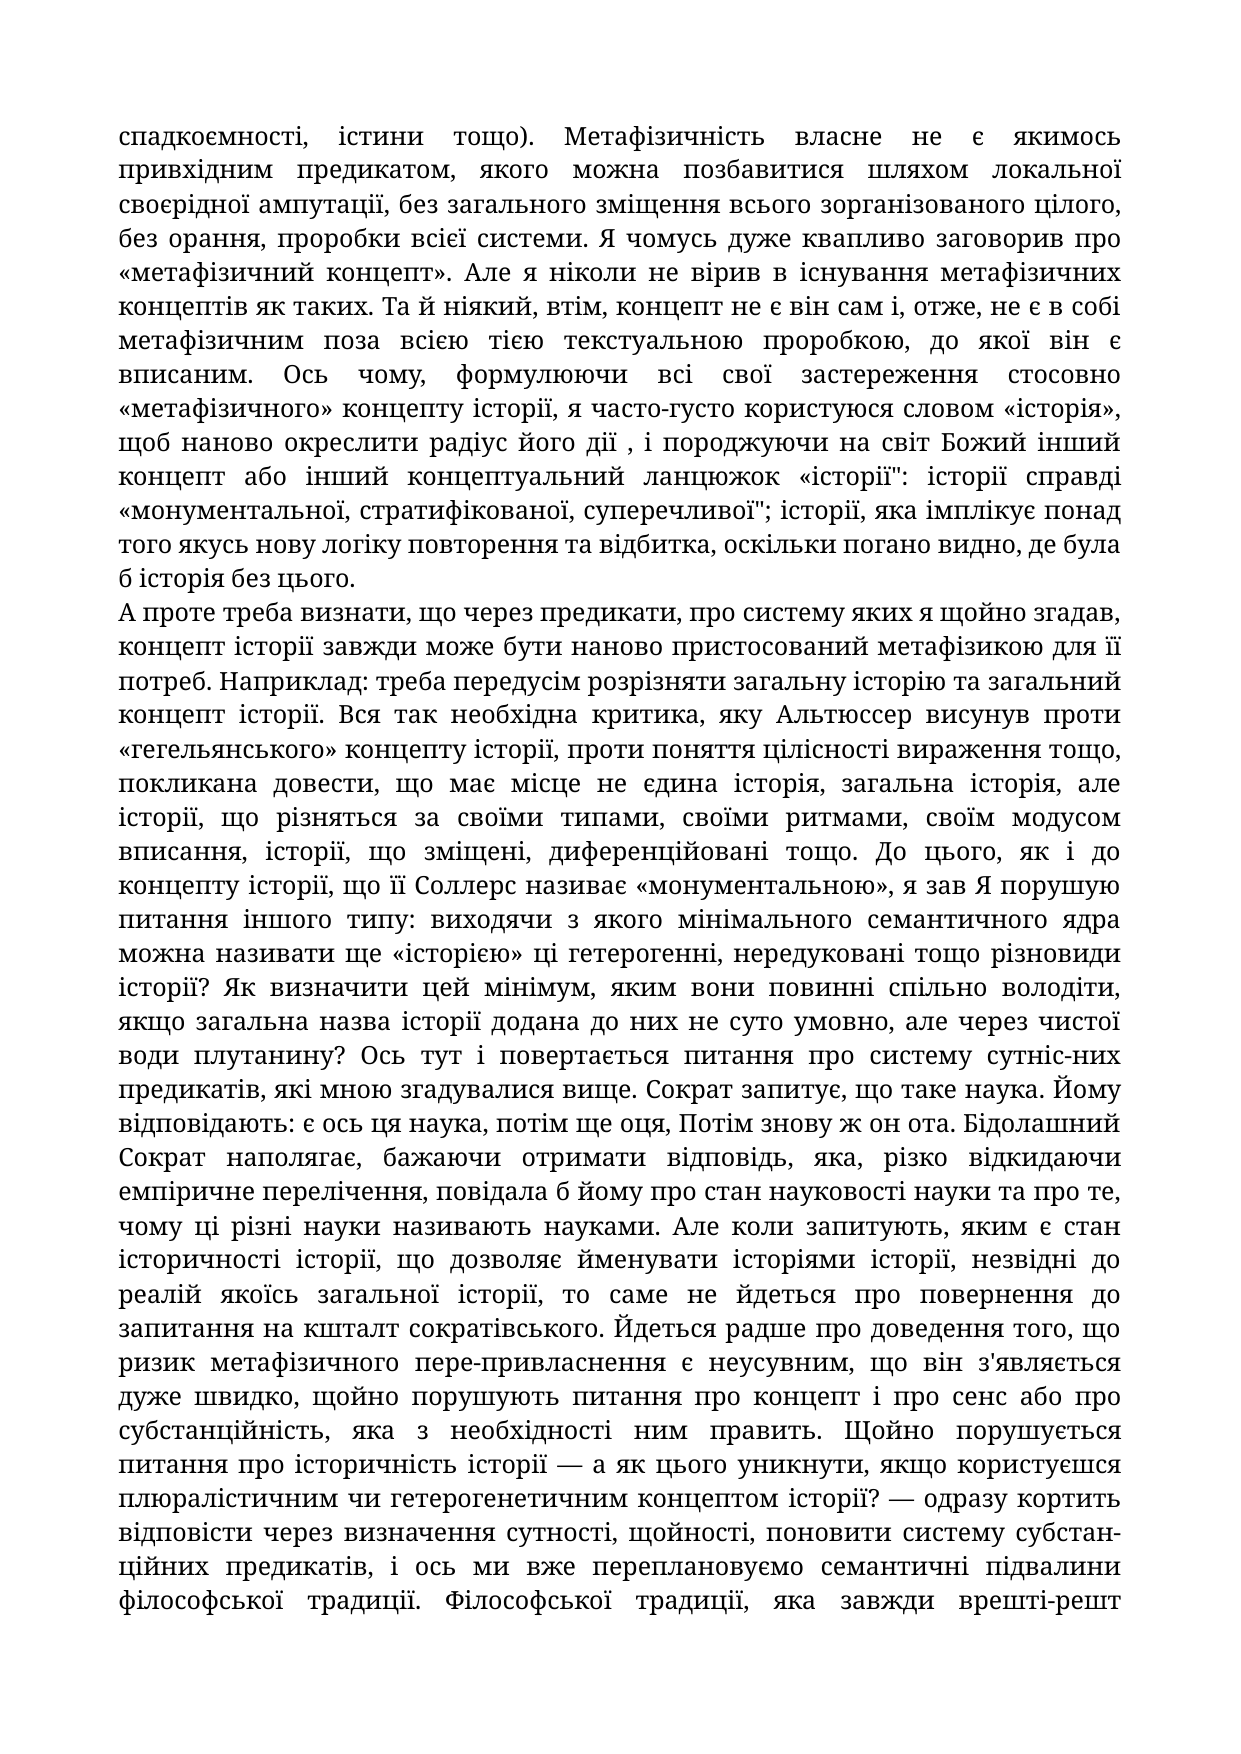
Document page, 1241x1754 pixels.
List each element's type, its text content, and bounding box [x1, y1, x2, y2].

text спадкоємності, істини тощо). Метафізичність власне не є якимось привхідним предикатом, якого можна позбавитися шляхом локальної своєрідної ампутації, без загального зміщення всього зорганізованого цілого, без орання, проробки всієї системи. Я чомусь дуже квапливо заговорив про «метафізичний концепт». Але я ніколи не вірив в існування метафізичних концептів як таких. Та й ніякий, втім, концепт не є він сам і, отже, не є в собі метафізичним поза всією тією текстуальною проробкою, до якої він є вписаним. Ось чому, формулюючи всі свої застереження стосовно «метафізичного» концепту історії, я часто-густо користуюся словом «історія», щоб наново окреслити радіус його дії , і породжуючи на світ Божий інший концепт або інший концептуальний ланцюжок «історії": історії справді «монументальної, стратифікованої, суперечливої"; історії, яка імплікує понад того якусь нову логіку повторення та відбитка, оскільки погано видно, де була б історія без цього. [118, 118, 1122, 595]
text А проте треба визнати, що через предикати, про систему яких я щойно згадав, концепт історії завжди може бути наново пристосований метафізикою для її потреб. Наприклад: треба передусім розрізняти загальну історію та загальний концепт історії. Вся так необхідна критика, яку Альтюссер висунув проти «гегельянського» концепту історії, проти поняття цілісності вираження тощо, покликана довести, що має місце не єдина історія, загальна історія, але історії, що різняться за своїми типами, своїми ритмами, своїм модусом вписання, історії, що зміщені, диференційовані тощо. До цього, як і до концепту історії, що її Соллерс називає «монументальною», я зав Я порушую питання іншого типу: виходячи з якого мінімального семантичного ядра можна називати ще «історією» ці гетерогенні, нередуковані тощо різновиди історії? Як визначити цей мінімум, яким вони повинні спільно володіти, якщо загальна назва історії додана до них не суто умовно, але через чистої води плутанину? Ось тут і повертається питання про систему сутніс-них предикатів, які мною згадувалися вище. Сократ запитує, що таке наука. Йому відповідають: є ось ця наука, потім ще оця, Потім знову ж он ота. Бідолашний Сократ наполягає, бажаючи отримати відповідь, яка, різко відкидаючи емпіричне перелічення, повідала б йому про стан науковості науки та про те, чому ці різні науки називають науками. Але коли запитують, яким є стан історичності історії, що дозволяє йменувати історіями історії, незвідні до реалій якоїсь загальної історії, то саме не йдеться про повернення до запитання на кшталт сократівського. Йдеться радше про доведення того, що ризик метафізичного пере-привласнення є неусувним, що він з'являється дуже швидко, щойно порушують питання про концепт і про сенс або про субстанційність, яка з необхідності ним править. Щойно порушується питання про історичність історії — а як цього уникнути, якщо користуєшся плюралістичним чи гетерогенетичним концептом історії? — одразу кортить відповісти через визначення сутності, щойності, поновити систему субстан-ційних предикатів, і ось ми вже переплановуємо семантичні підвалини філософської традиції. Філософської традиції, яка завжди врешті-решт [118, 595, 1122, 1617]
